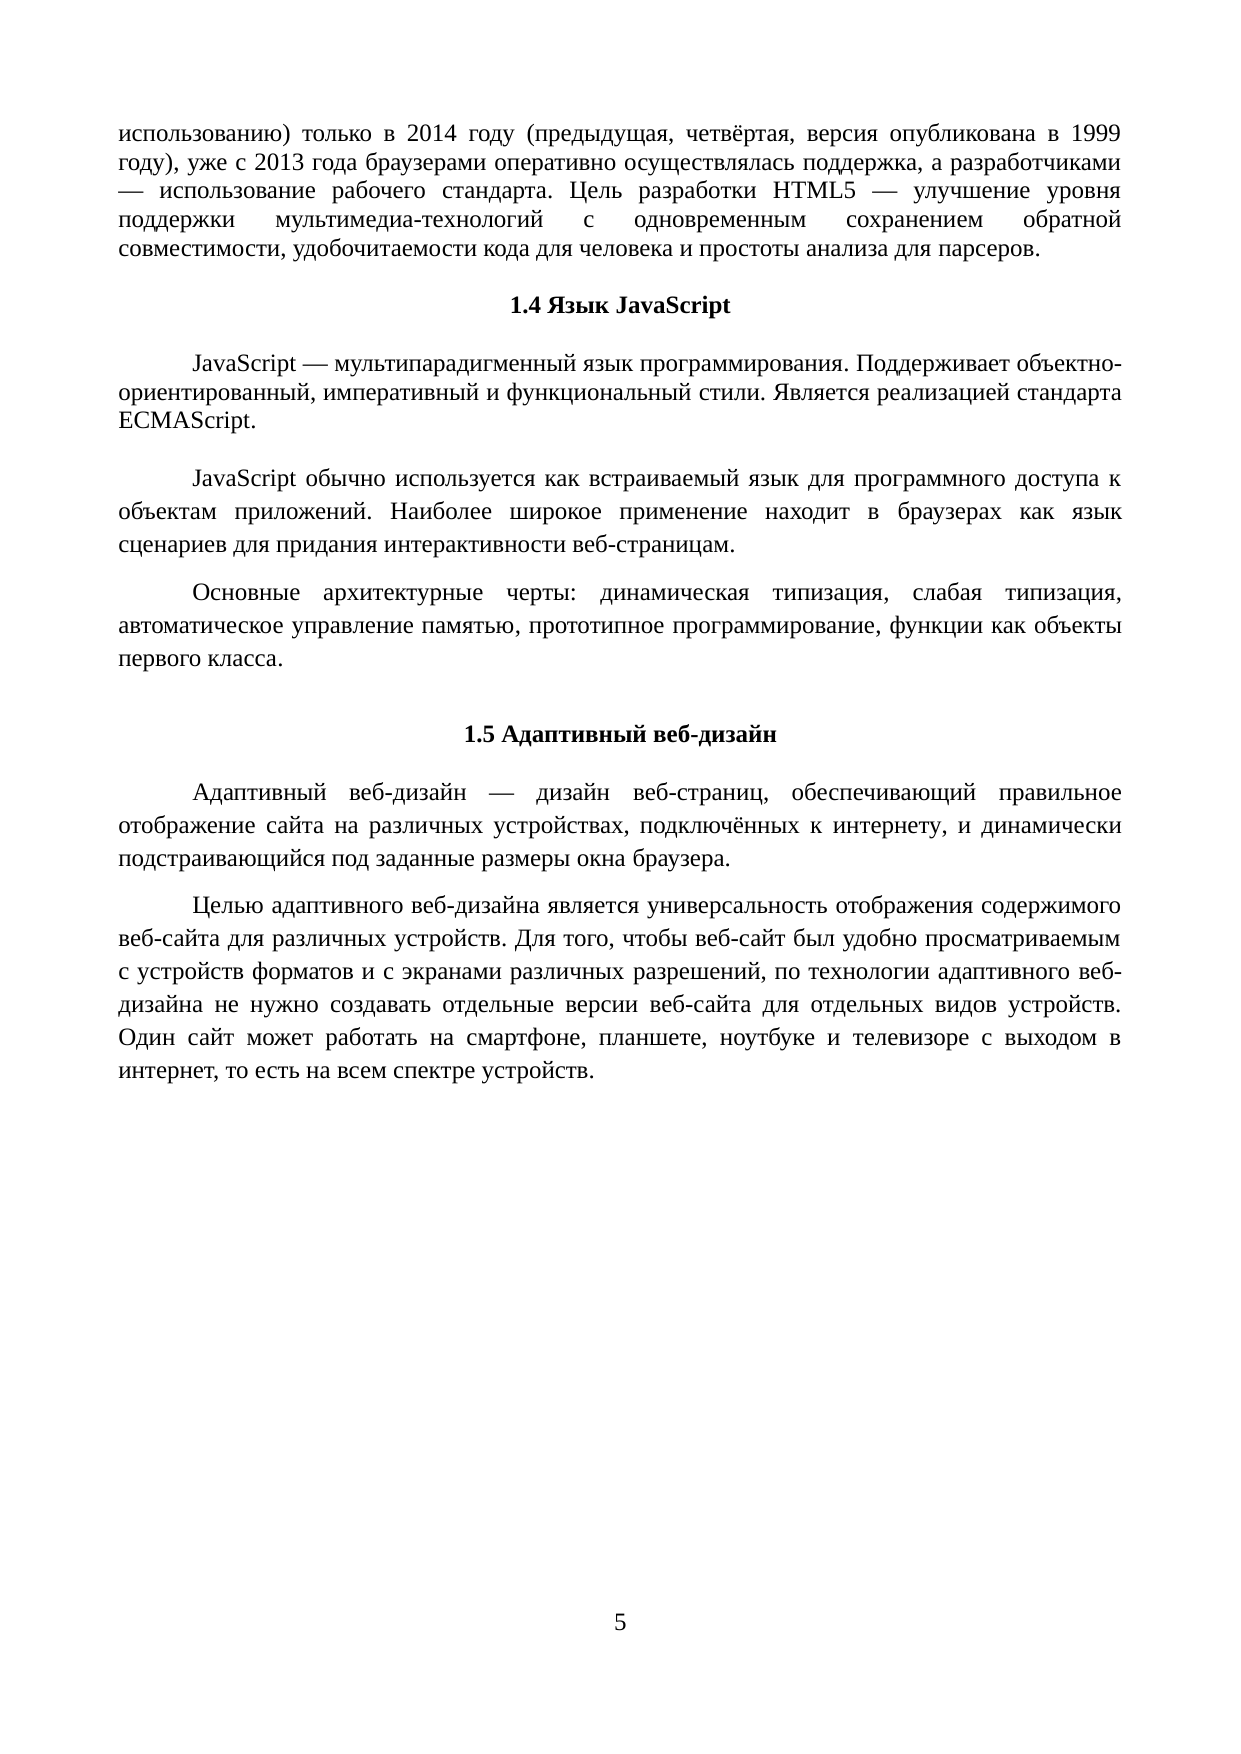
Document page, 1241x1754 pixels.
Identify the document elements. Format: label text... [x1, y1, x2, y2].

text JavaScript обычно используется как встраиваемый язык для программного доступа к объектам приложений. Наиболее широкое применение находит в браузерах как язык сценариев для придания интерактивности веб-страницам. [118, 463, 1122, 558]
text использованию) только в 2014 году (предыдущая, четвёртая, версия опубликована в 1999 году), уже с 2013 года браузерами оперативно осуществлялась поддержка, а разработчиками — использование рабочего стандарта. Цель разработки HTML5 — улучшение уровня поддержки мультимедиа-технологий с одновременным сохранением обратной совместимости, удобочитаемости кода для человека и простоты анализа для парсеров. [118, 118, 1122, 262]
text Целью адаптивного веб-дизайна является универсальность отображения содержимого веб-сайта для различных устройств. Для того, чтобы веб-сайт был удобно просматриваемым с устройств форматов и с экранами различных разрешений, по технологии адаптивного веб-дизайна не нужно создавать отдельные версии веб-сайта для отдельных видов устройств. Один сайт может работать на смартфоне, планшете, ноутбуке и телевизоре с выходом в интернет, то есть на всем спектре устройств. [118, 890, 1122, 1084]
text 1.5 Адаптивный веб-дизайн [118, 719, 1122, 748]
text Основные архитектурные черты: динамическая типизация, слабая типизация, автоматическое управление памятью, прототипное программирование, функции как объекты первого класса. [118, 577, 1122, 672]
text Адаптивный веб-дизайн — дизайн веб-страниц, обеспечивающий правильное отображение сайта на различных устройствах, подключённых к интернету, и динамически подстраивающийся под заданные размеры окна браузера. [118, 777, 1122, 871]
text 1.4 Язык JavaScript [118, 291, 1122, 319]
text JavaScript — мультипарадигменный язык программирования. Поддерживает объектно-ориентированный, императивный и функциональный стили. Является реализацией стандарта ECMAScript. [118, 348, 1122, 434]
